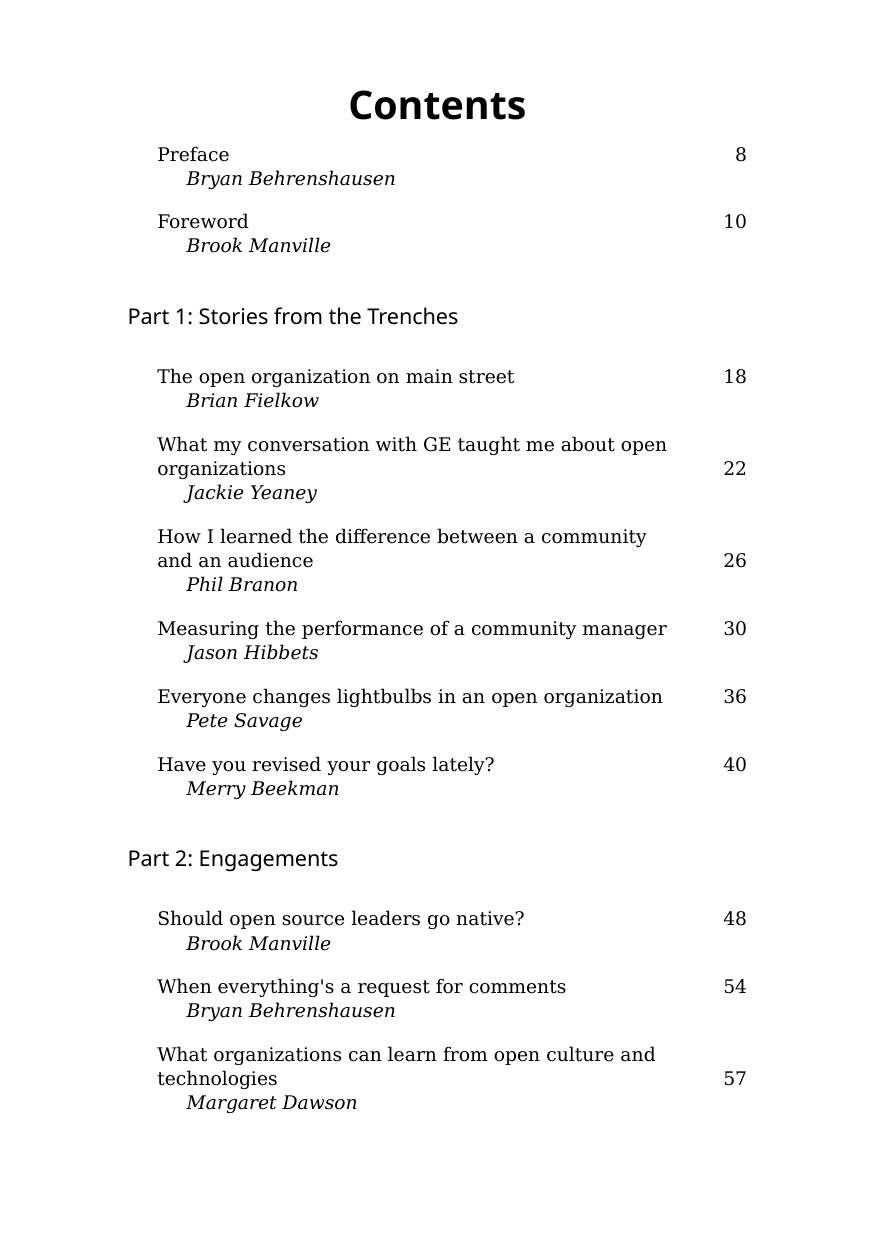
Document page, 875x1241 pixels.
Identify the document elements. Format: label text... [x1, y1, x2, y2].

text Merry Beekman [186, 778, 747, 821]
text What organizations can learn from open culture and technologies 57 [157, 1044, 747, 1090]
text Pete Savage [186, 710, 747, 753]
text Jackie Yeaney [186, 482, 747, 526]
subtitle Contents [127, 77, 747, 131]
text What my conversation with GE taught me about open organizations 22 [157, 434, 747, 480]
text Bryan Behrenshausen [186, 168, 747, 211]
text Bryan Behrenshausen [186, 1000, 747, 1044]
text Everyone changes lightbulbs in an open organization 36 [157, 686, 747, 708]
text How I learned the difference between a community and an audience 26 [157, 526, 747, 572]
text Preface 8 [157, 144, 747, 166]
text Brook Manville [186, 236, 747, 279]
text Brian Fielkow [186, 390, 747, 434]
text When everything's a request for comments 54 [157, 976, 747, 998]
text Measuring the performance of a community manager 30 [157, 618, 747, 640]
text The open organization on main street 18 [157, 366, 747, 388]
text Margaret Dawson [186, 1092, 747, 1136]
text Phil Branon [186, 574, 747, 618]
text Part 2: Engagements [127, 844, 747, 906]
text Jason Hibbets [186, 642, 747, 686]
text Part 1: Stories from the Trenches [127, 302, 747, 363]
text Foreword 10 [157, 211, 747, 233]
text Should open source leaders go native? 48 [157, 908, 747, 930]
text Brook Manville [186, 932, 747, 976]
text Have you revised your goals lately? 40 [157, 753, 747, 775]
